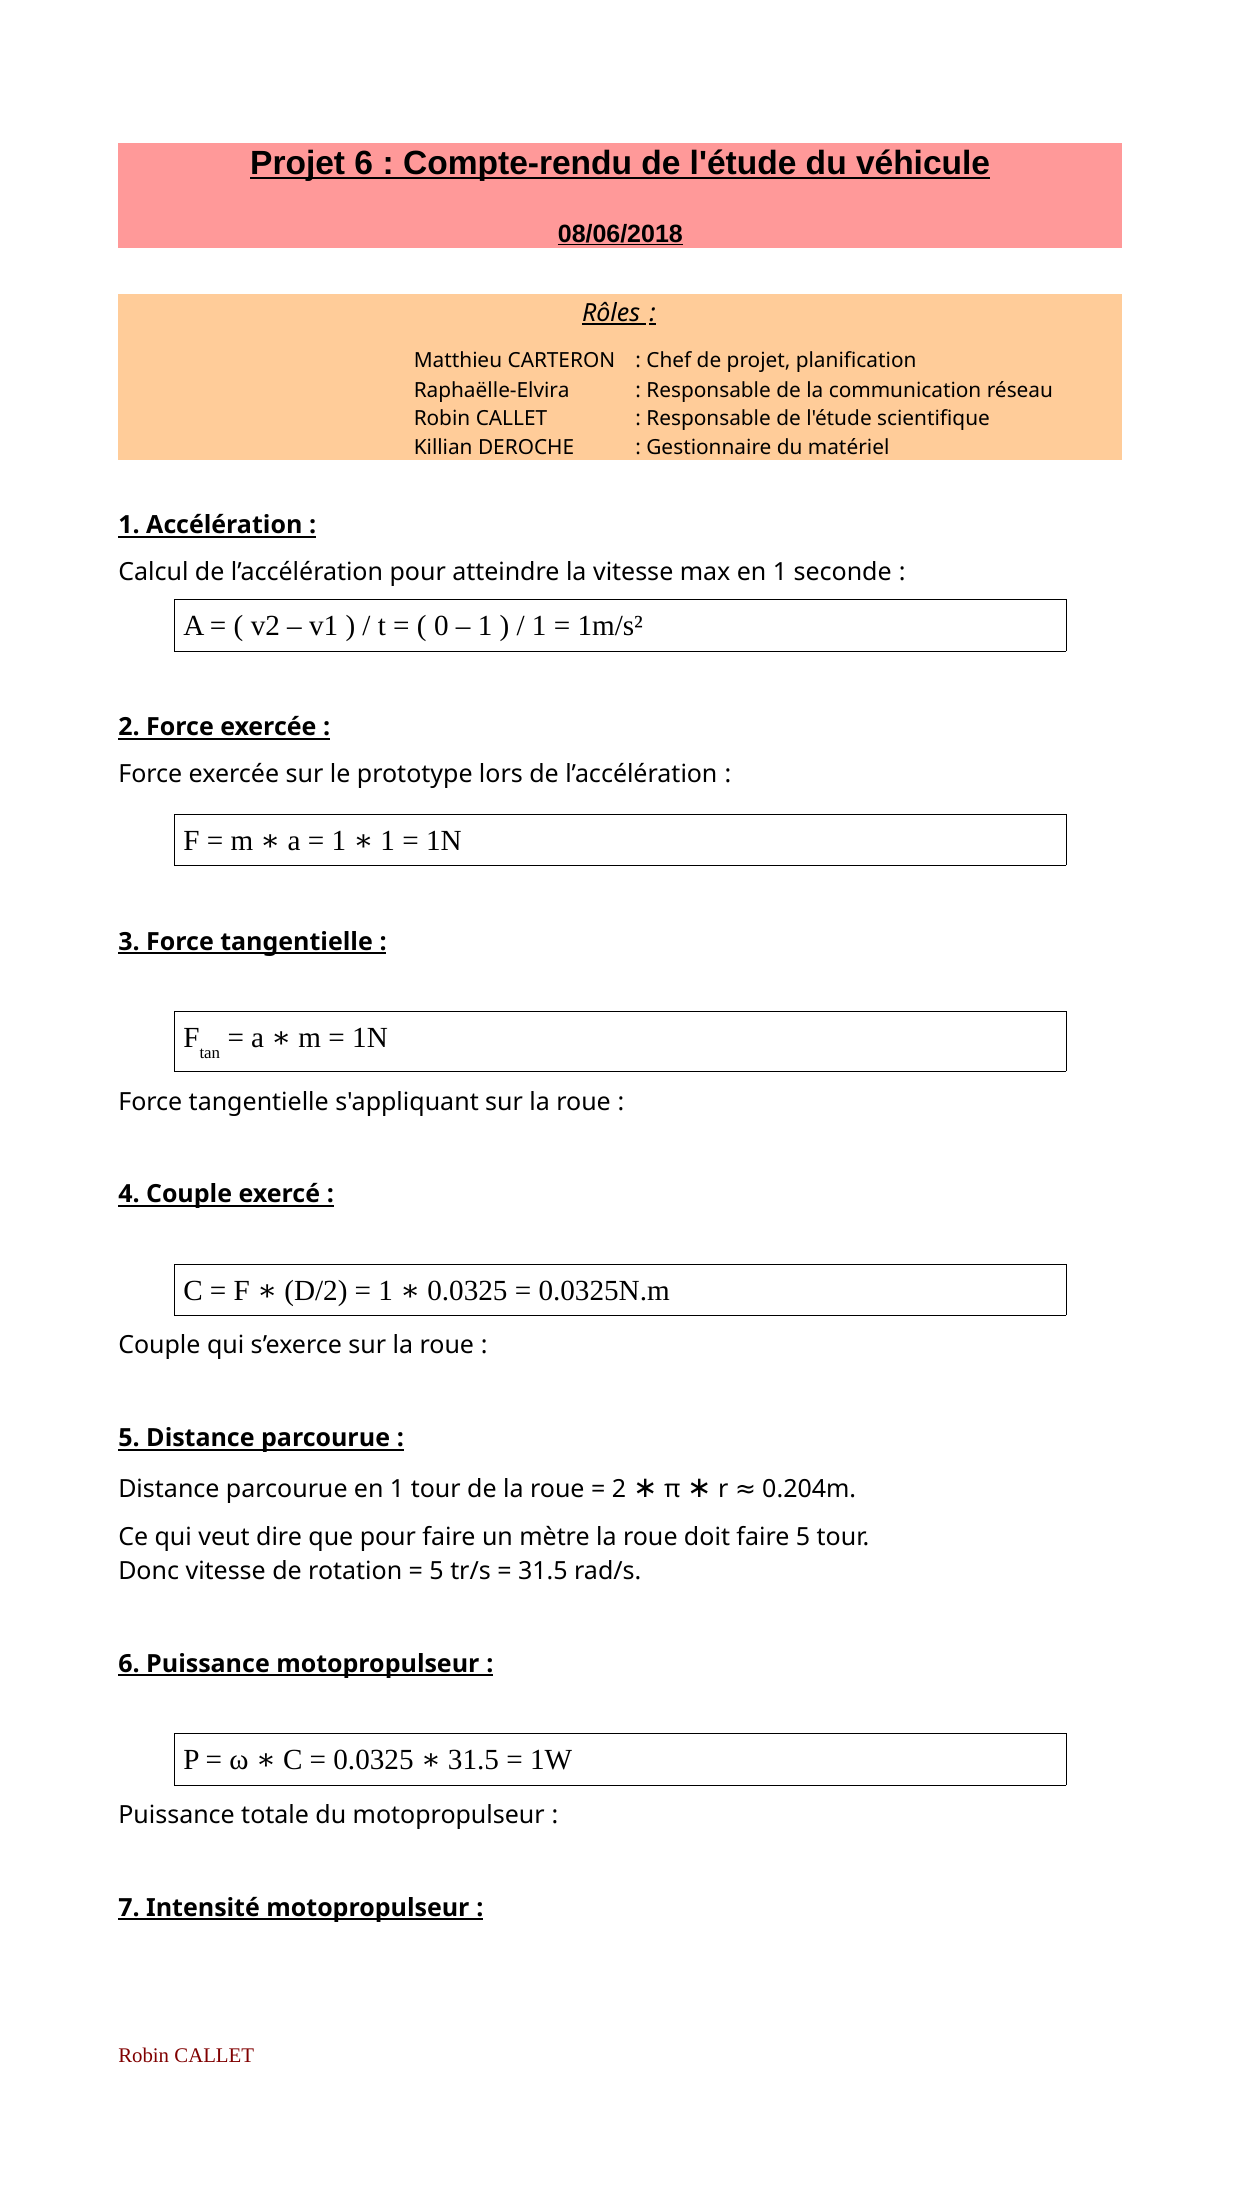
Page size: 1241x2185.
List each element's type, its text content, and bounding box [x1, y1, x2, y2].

list Couple qui s’exerce sur la roue : [118, 1222, 1122, 1361]
list Ftan = a ∗ m = 1N [183, 1020, 1057, 1062]
list P = ω ∗ C = 0.0325 ∗ 31.5 = 1W [183, 1742, 1057, 1776]
text 1. Accélération : [118, 507, 1122, 541]
list Force exercée sur le prototype lors de l’accélération : [118, 756, 1122, 789]
list Ce qui veut dire que pour faire un mètre la roue doit faire 5 tour. [118, 1518, 1122, 1553]
list Puissance totale du motopropulseur : [118, 1692, 1122, 1831]
text 2. Force exercée : [118, 709, 1122, 743]
subtitle Projet 6 : Compte-rendu de l'étude du véhicule [118, 143, 1122, 182]
text F = m ∗ a = 1 ∗ 1 = 1N [183, 823, 1057, 856]
text 7. Intensité motopropulseur : [118, 1889, 1122, 1923]
text Rôles : [118, 294, 1122, 328]
text Killian DEROCHE : Gestionnaire du matériel [118, 432, 1122, 460]
list Force tangentielle s'appliquant sur la roue : [118, 970, 1122, 1117]
text Calcul de l’accélération pour atteindre la vitesse max en 1 seconde : [118, 553, 1122, 587]
list Donc vitesse de rotation = 5 tr/s = 31.5 rad/s. [118, 1553, 1122, 1587]
text Matthieu CARTERON : Chef de projet, planification [118, 341, 1122, 375]
text Raphaëlle-Elvira : Responsable de la communication réseau [118, 375, 1122, 403]
list 5. Distance parcourue : [118, 1420, 1122, 1454]
text Robin CALLET : Responsable de l'étude scientifique [118, 403, 1122, 432]
subtitle 08/06/2018 [118, 219, 1122, 248]
text C = F ∗ (D/2) = 1 ∗ 0.0325 = 0.0325N.m [183, 1273, 1057, 1306]
text 4. Couple exercé : [118, 1176, 1122, 1210]
list Distance parcourue en 1 tour de la roue = 2 ∗ π ∗ r ≈ 0.204m. [118, 1466, 1122, 1506]
text A = ( v2 – v1 ) / t = ( 0 – 1 ) / 1 = 1m/s² [183, 608, 1057, 642]
text 6. Puissance motopropulseur : [118, 1646, 1122, 1679]
text 3. Force tangentielle : [118, 924, 1122, 958]
